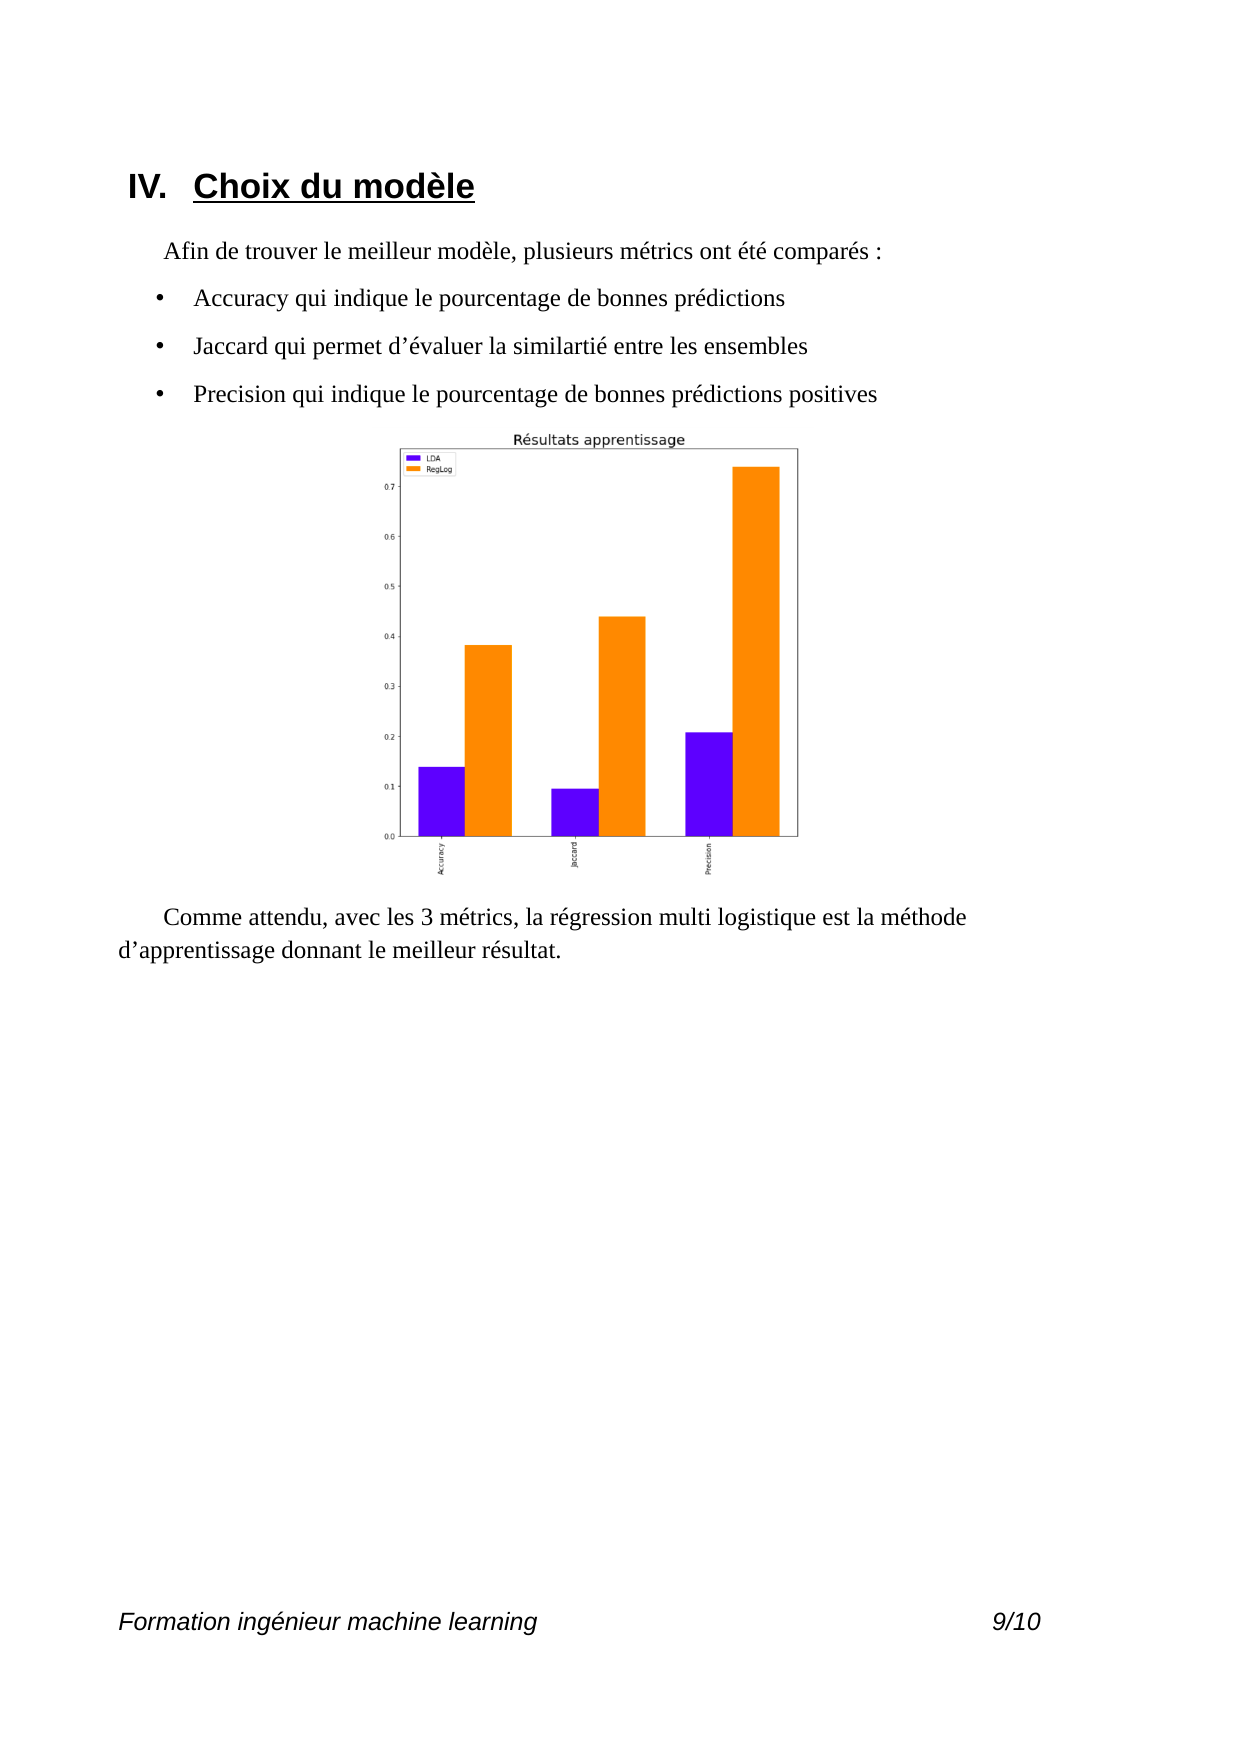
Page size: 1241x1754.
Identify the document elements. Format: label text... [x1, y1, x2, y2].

text Afin de trouver le meilleur modèle, plusieurs métrics ont été comparés : [118, 236, 1122, 265]
picture [372, 427, 814, 880]
list Jaccard qui permet d’évaluer la similartié entre les ensembles [156, 331, 1122, 360]
text Comme attendu, avec les 3 métrics, la régression multi logistique est la méthode d’apprentissage donnant le meilleur résultat. [118, 902, 1122, 964]
list Accuracy qui indique le pourcentage de bonnes prédictions [156, 283, 1122, 312]
list Precision qui indique le pourcentage de bonnes prédictions positives [156, 379, 1122, 407]
subtitle Choix du modèle [118, 166, 1122, 206]
